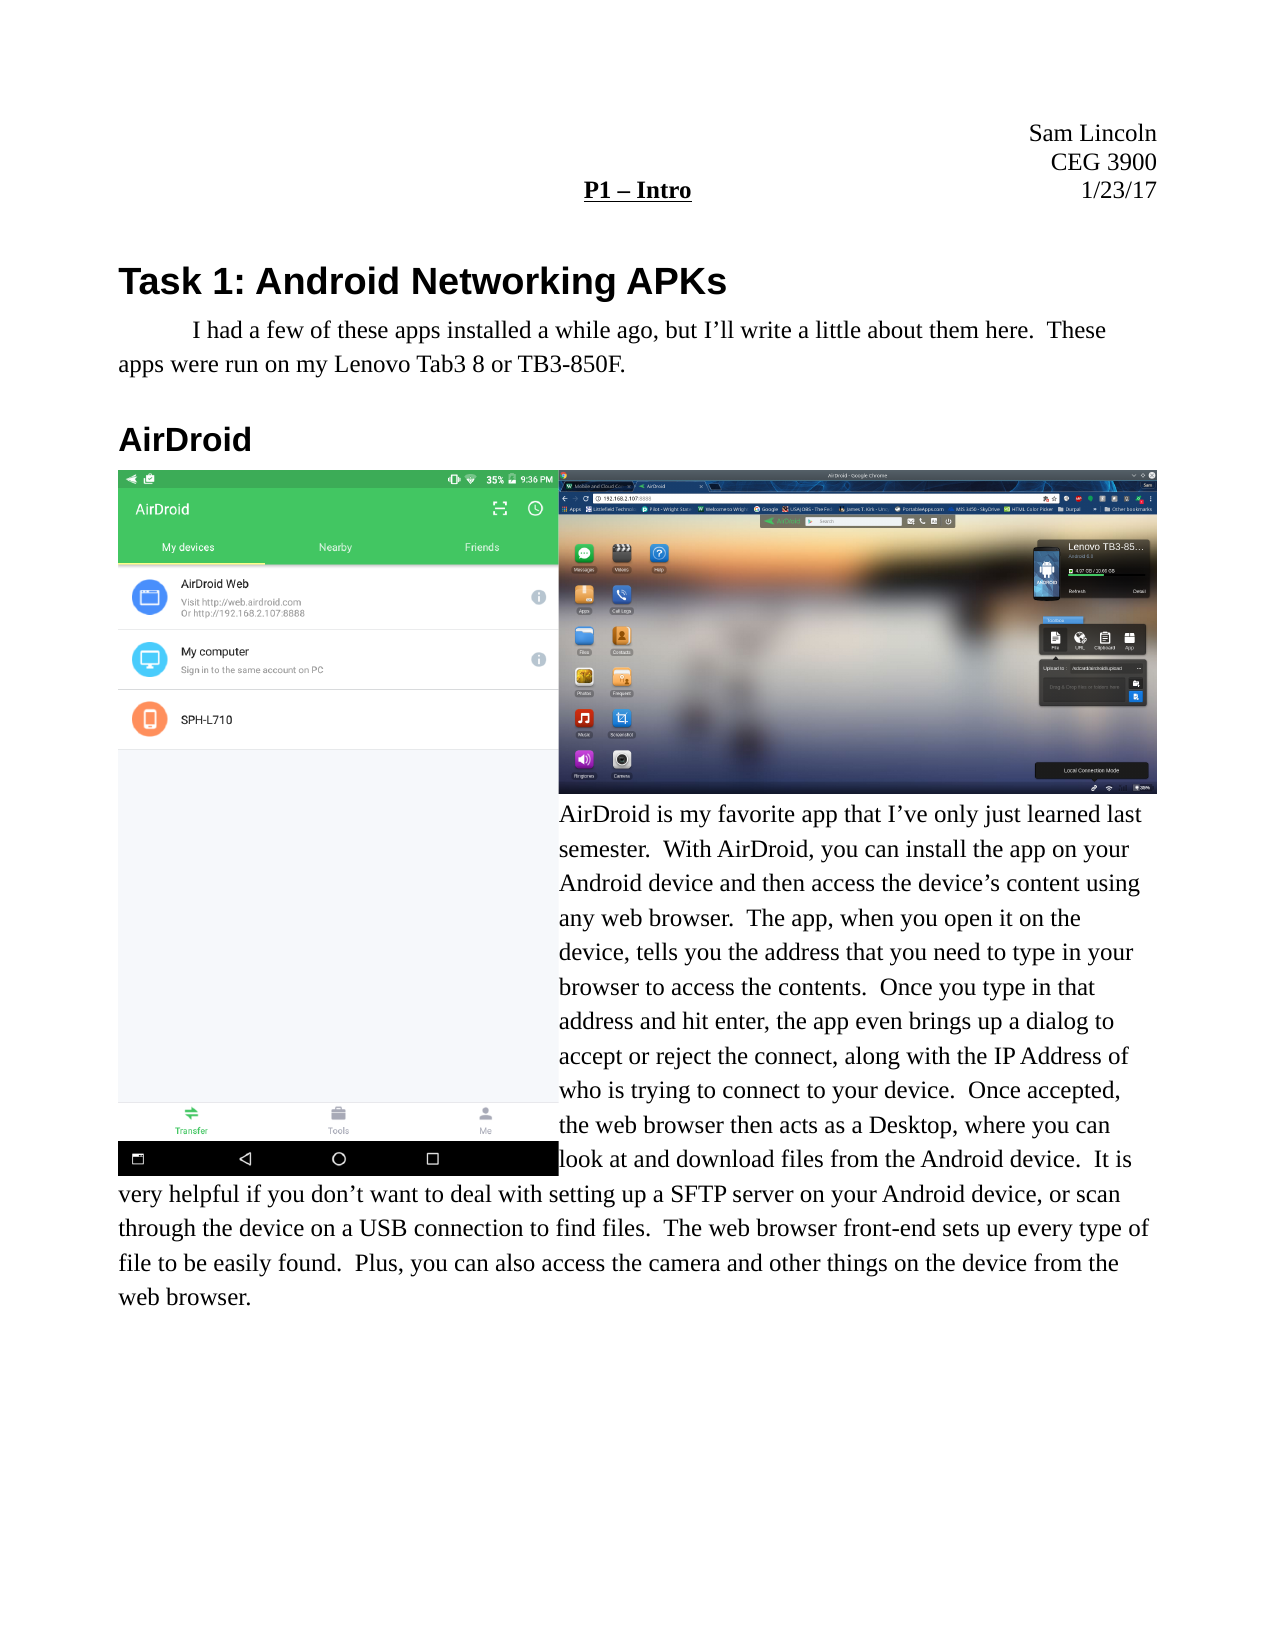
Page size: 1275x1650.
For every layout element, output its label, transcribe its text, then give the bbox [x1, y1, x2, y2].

text AirDroid is my favorite app that I’ve only just learned last semester. With AirDroid, you can install the app on your Android device and then access the device’s content using any web browser. The app, when you open it on the device, tells you the address that you need to type in your browser to access the contents. Once you type in that address and hit enter, the app even brings up a dialog to accept or reject the connect, along with the IP Address of who is trying to connect to your device. Once accepted, the web browser then acts as a Desktop, where you can look at and download files from the Android device. It is very helpful if you don’t want to deal with setting up a SFTP server on your Android device, or scan through the device on a USB connection to find files. The web browser front-end sets up every type of file to be easily found. Plus, you can also access the camera and other things on the device from the web browser. [118, 794, 1157, 1311]
text I had a few of these apps installed a while ago, but I’ll write a little about them here. These apps were run on my Lenovo Tab3 8 or TB3-850F. [118, 315, 1157, 378]
subtitle Task 1: Android Networking APKs [118, 259, 1157, 302]
subtitle AirDroid [118, 419, 1157, 458]
picture [118, 470, 1157, 1176]
